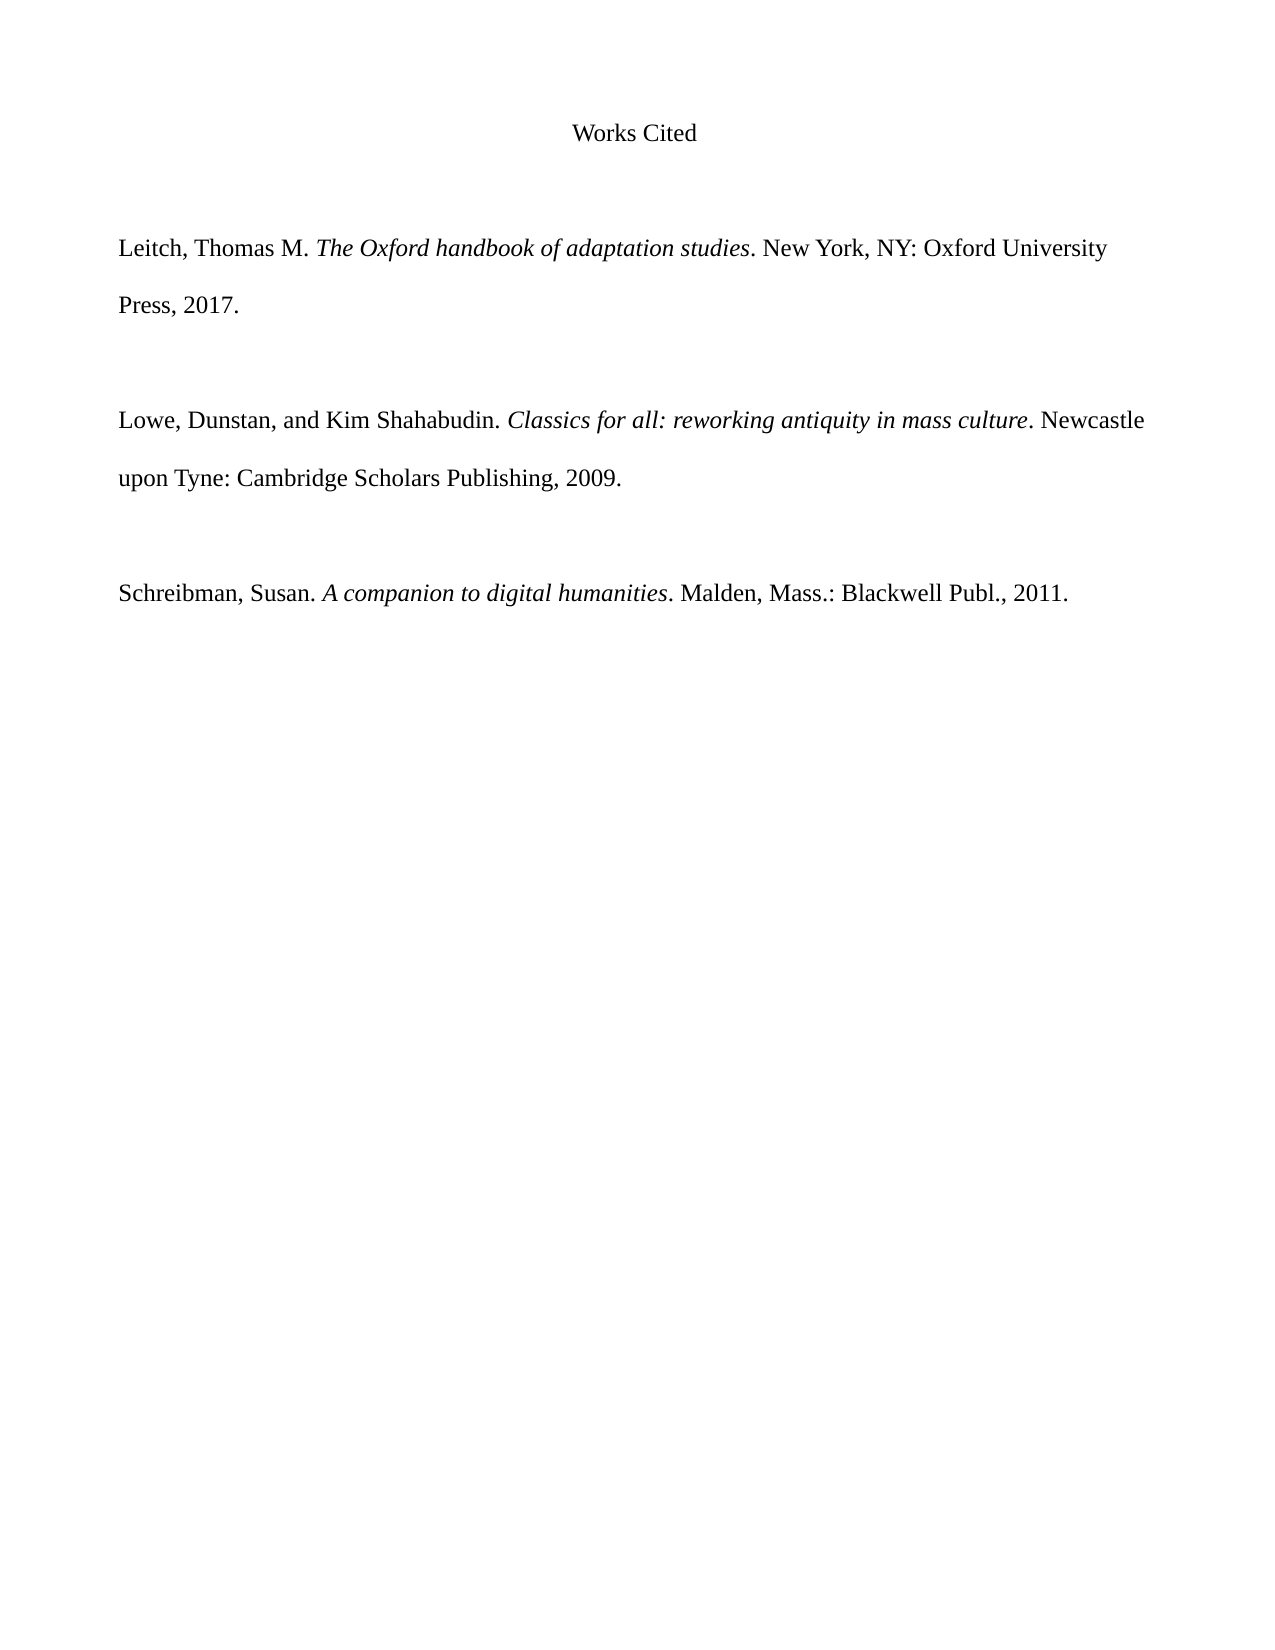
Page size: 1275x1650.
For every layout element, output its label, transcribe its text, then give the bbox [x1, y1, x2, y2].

text Schreibman, Susan. A companion to digital humanities. Malden, Mass.: Blackwell Publ., 2011. [118, 578, 1157, 607]
text Leitch, Thomas M. The Oxford handbook of adaptation studies. New York, NY: Oxford University Press, 2017. [118, 233, 1157, 319]
text Lowe, Dunstan, and Kim Shahabudin. Classics for all: reworking antiquity in mass culture. Newcastle upon Tyne: Cambridge Scholars Publishing, 2009. [118, 406, 1157, 492]
text Works Cited [118, 118, 1157, 147]
